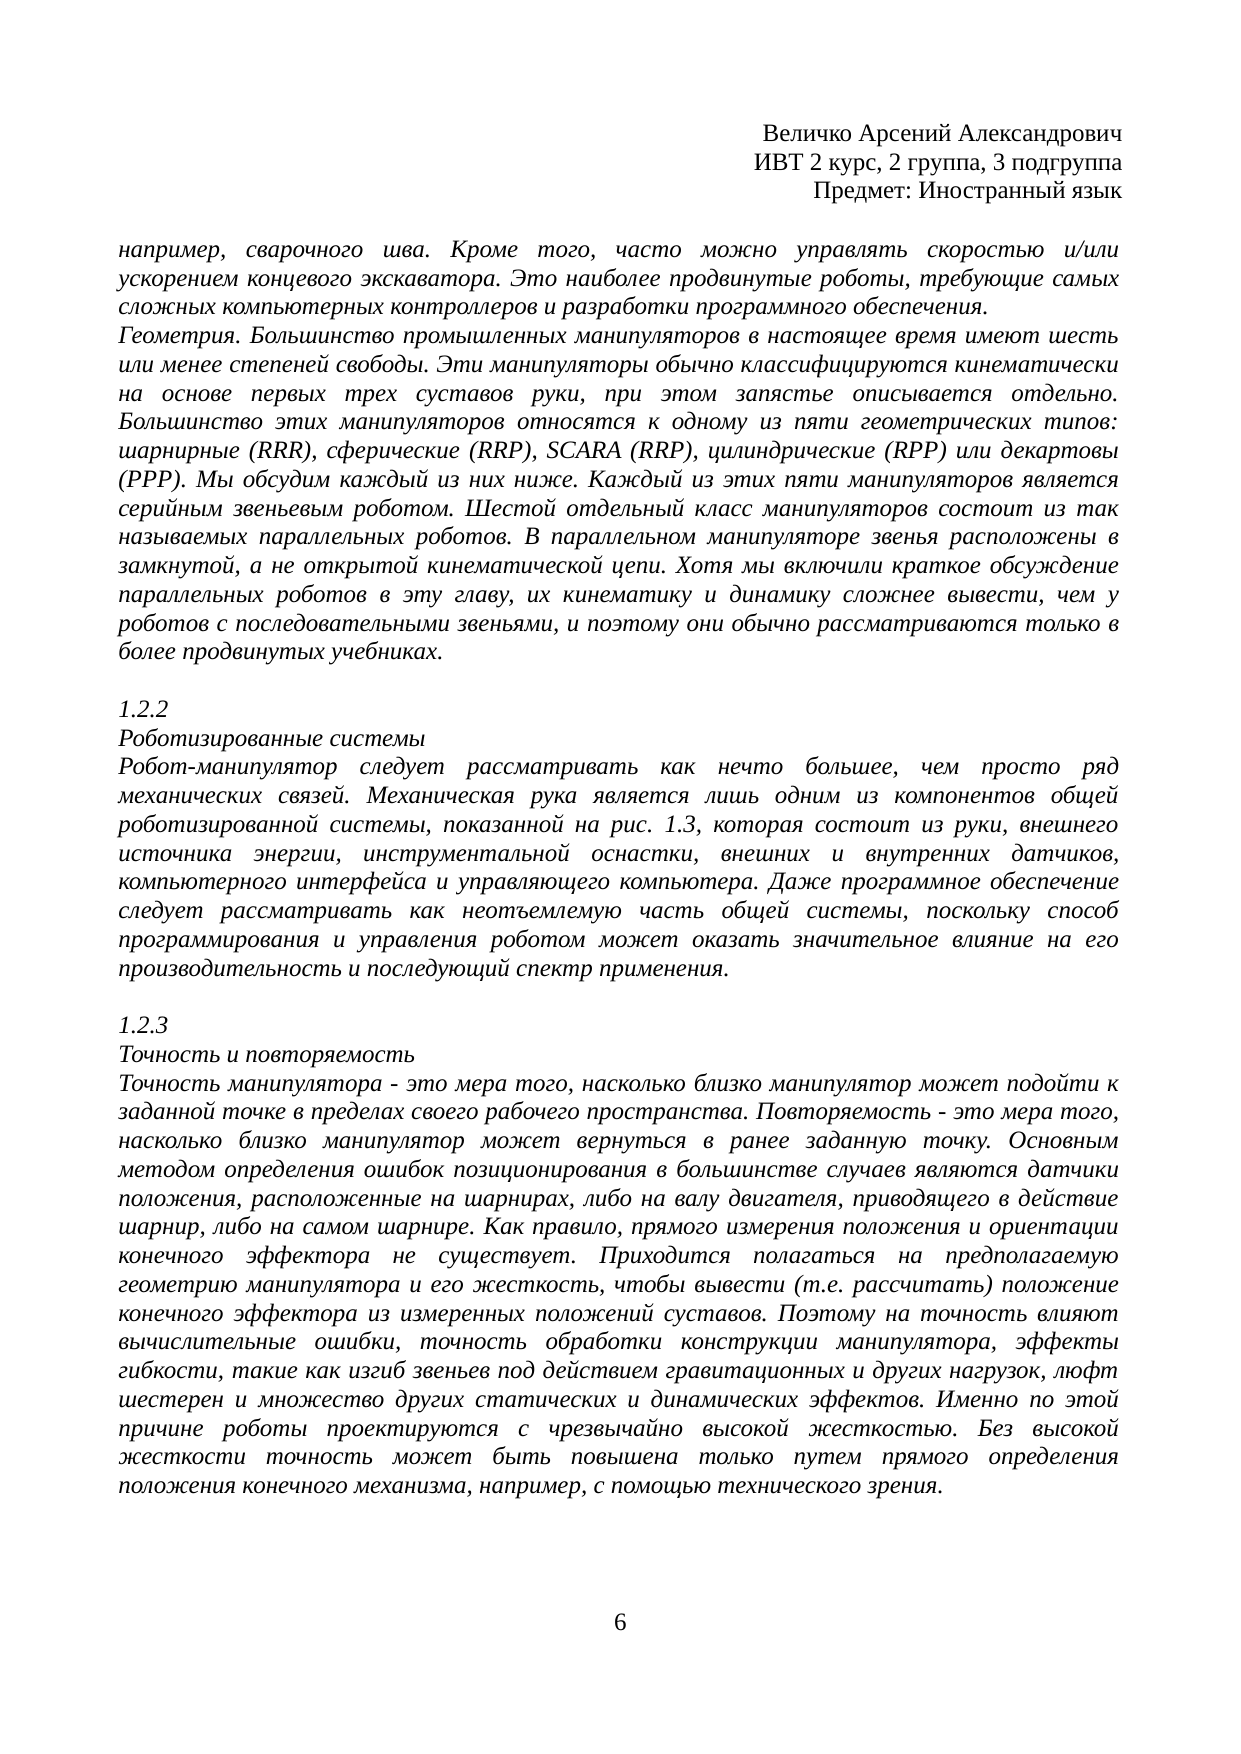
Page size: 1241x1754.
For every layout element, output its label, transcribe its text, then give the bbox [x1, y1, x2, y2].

text например, сварочного шва. Кроме того, часто можно управлять скоростью и/или ускорением концевого экскаватора. Это наиболее продвинутые роботы, требующие самых сложных компьютерных контроллеров и разработки программного обеспечения. [118, 234, 1122, 320]
text 1.2.2 [118, 694, 1122, 723]
text Геометрия. Большинство промышленных манипуляторов в настоящее время имеют шесть или менее степеней свободы. Эти манипуляторы обычно классифицируются кинематически на основе первых трех суставов руки, при этом запястье описывается отдельно. Большинство этих манипуляторов относятся к одному из пяти геометрических типов: шарнирные (RRR), сферические (RRP), SCARA (RRP), цилиндрические (RPP) или декартовы (PPP). Мы обсудим каждый из них ниже. Каждый из этих пяти манипуляторов является серийным звеньевым роботом. Шестой отдельный класс манипуляторов состоит из так называемых параллельных роботов. В параллельном манипуляторе звенья расположены в замкнутой, а не открытой кинематической цепи. Хотя мы включили краткое обсуждение параллельных роботов в эту главу, их кинематику и динамику сложнее вывести, чем у роботов с последовательными звеньями, и поэтому они обычно рассматриваются только в более продвинутых учебниках. [118, 320, 1122, 665]
text Роботизированные системы [118, 723, 1122, 751]
text 1.2.3 [118, 1010, 1122, 1039]
text Робот-манипулятор следует рассматривать как нечто большее, чем просто ряд механических связей. Механическая рука является лишь одним из компонентов общей роботизированной системы, показанной на рис. 1.3, которая состоит из руки, внешнего источника энергии, инструментальной оснастки, внешних и внутренних датчиков, компьютерного интерфейса и управляющего компьютера. Даже программное обеспечение следует рассматривать как неотъемлемую часть общей системы, поскольку способ программирования и управления роботом может оказать значительное влияние на его производительность и последующий спектр применения. [118, 751, 1122, 981]
text Точность и повторяемость [118, 1039, 1122, 1068]
text Точность манипулятора - это мера того, насколько близко манипулятор может подойти к заданной точке в пределах своего рабочего пространства. Повторяемость - это мера того, насколько близко манипулятор может вернуться в ранее заданную точку. Основным методом определения ошибок позиционирования в большинстве случаев являются датчики положения, расположенные на шарнирах, либо на валу двигателя, приводящего в действие шарнир, либо на самом шарнире. Как правило, прямого измерения положения и ориентации конечного эффектора не существует. Приходится полагаться на предполагаемую геометрию манипулятора и его жесткость, чтобы вывести (т.е. рассчитать) положение конечного эффектора из измеренных положений суставов. Поэтому на точность влияют вычислительные ошибки, точность обработки конструкции манипулятора, эффекты гибкости, такие как изгиб звеньев под действием гравитационных и других нагрузок, люфт шестерен и множество других статических и динамических эффектов. Именно по этой причине роботы проектируются с чрезвычайно высокой жесткостью. Без высокой жесткости точность может быть повышена только путем прямого определения положения конечного механизма, например, с помощью технического зрения. [118, 1068, 1122, 1499]
